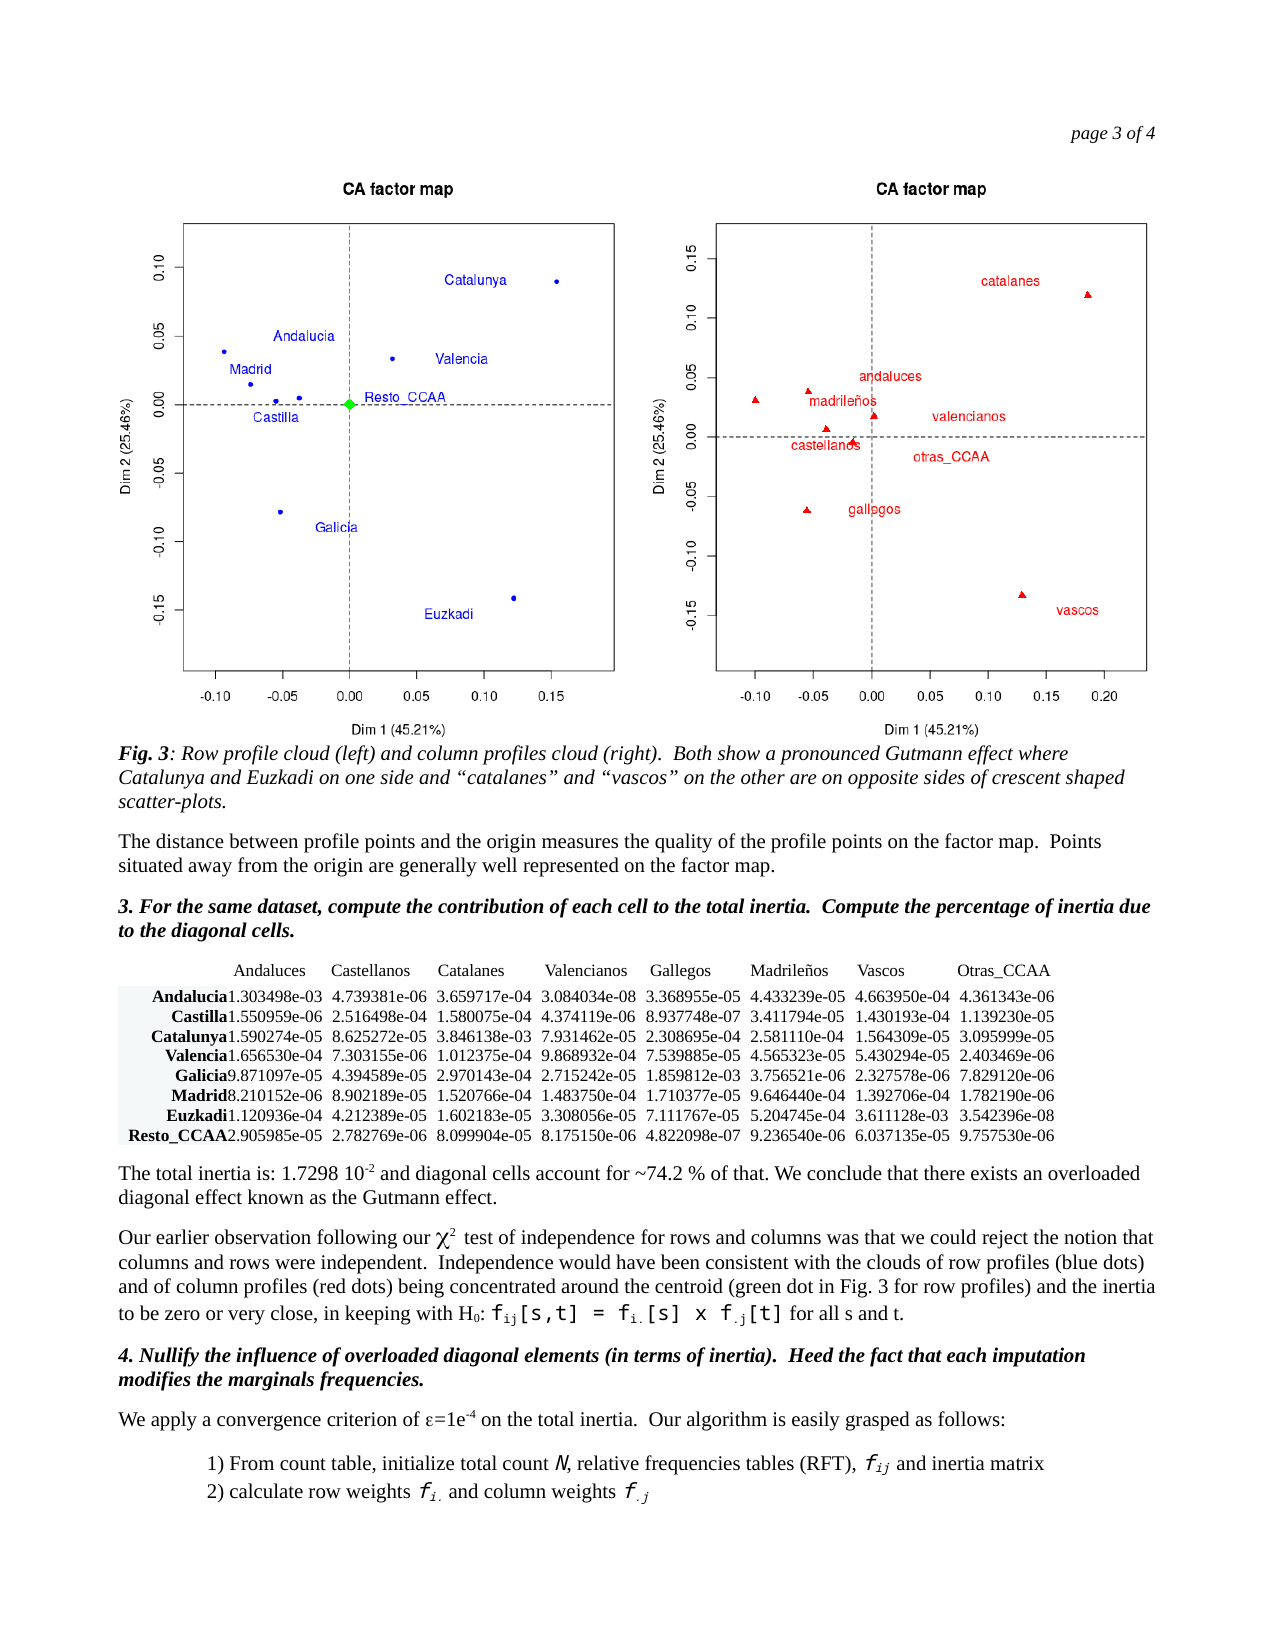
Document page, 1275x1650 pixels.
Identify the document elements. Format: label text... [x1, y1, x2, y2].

table_cell 4.565323e-05 [750, 1046, 855, 1066]
text Fig. 3: Row profile cloud (left) and column profiles cloud (right). Both show a pronounced Gutmann effect where Catalunya and Euzkadi on one side and “catalanes” and “vascos” on the other are on opposite sides of crescent shaped scatter-plots. [118, 741, 1157, 813]
table_cell 3.611128e-03 [855, 1105, 959, 1125]
table_header Otras_CCAA [957, 958, 1063, 982]
table_cell 7.111767e-05 [646, 1105, 750, 1125]
table_header Gallegos [650, 958, 750, 982]
table_cell 8.210152e-06 [227, 1085, 332, 1105]
table_cell Euzkadi [118, 1105, 227, 1125]
table_header 1.303498e-03 [227, 986, 332, 1006]
table_cell 2.970143e-04 [436, 1066, 541, 1085]
table_cell 7.539885e-05 [646, 1046, 750, 1066]
table_cell Madrid [118, 1085, 227, 1105]
table_cell 1.710377e-05 [646, 1085, 750, 1105]
table_cell 4.822098e-07 [646, 1125, 750, 1145]
table_header Catalanes [438, 958, 544, 982]
table_cell 2.327578e-06 [855, 1066, 959, 1085]
table_cell 3.756521e-06 [750, 1066, 855, 1085]
table_cell 7.303155e-06 [332, 1046, 436, 1066]
table_cell Valencia [118, 1046, 227, 1066]
table_header Andalucia [118, 986, 227, 1006]
table_header 4.433239e-05 [750, 986, 855, 1006]
table_cell 1.656530e-04 [227, 1046, 332, 1066]
table_cell Galicia [118, 1066, 227, 1085]
table_cell 4.212389e-05 [332, 1105, 436, 1125]
table_cell 1.580075e-04 [436, 1006, 541, 1026]
table_cell 2.715242e-05 [541, 1066, 646, 1085]
table_cell 1.602183e-05 [436, 1105, 541, 1125]
table_cell 3.846138e-03 [436, 1026, 541, 1046]
table_cell 3.095999e-05 [959, 1026, 1065, 1046]
text 3. For the same dataset, compute the contribution of each cell to the total inertia. Compute the percentage of inertia due to the diagonal cells. [118, 894, 1157, 942]
text We apply a convergence criterion of ε=1e-4 on the total inertia. Our algorithm is easily grasped as follows: [118, 1407, 1157, 1431]
table_cell 3.542396e-08 [959, 1105, 1065, 1125]
picture [118, 177, 1157, 741]
table_header 4.739381e-06 [332, 986, 436, 1006]
table_cell 7.829120e-06 [959, 1066, 1065, 1085]
table_cell 2.308695e-04 [646, 1026, 750, 1046]
table_cell 8.175150e-06 [541, 1125, 646, 1145]
table_cell 1.392706e-04 [855, 1085, 959, 1105]
table_cell 1.550959e-06 [227, 1006, 332, 1026]
table_cell 9.236540e-06 [750, 1125, 855, 1145]
table_cell 9.871097e-05 [227, 1066, 332, 1085]
table_cell 4.394589e-05 [332, 1066, 436, 1085]
table_cell 7.931462e-05 [541, 1026, 646, 1046]
table_cell 2.516498e-04 [332, 1006, 436, 1026]
table_header 4.663950e-04 [855, 986, 959, 1006]
table_header 3.659717e-04 [436, 986, 541, 1006]
table_header 3.368955e-05 [646, 986, 750, 1006]
table_cell 1.859812e-03 [646, 1066, 750, 1085]
table_cell 8.937748e-07 [646, 1006, 750, 1026]
table_cell Resto_CCAA [118, 1125, 227, 1145]
table_cell 1.564309e-05 [855, 1026, 959, 1046]
table_cell 1.430193e-04 [855, 1006, 959, 1026]
text Our earlier observation following our χ2 test of independence for rows and columns was that we could reject the notion that columns and rows were independent. Independence would have been consistent with the clouds of row profiles (blue dots) and of column profiles (red dots) being concentrated around the centroid (green dot in Fig. 3 for row profiles) and the inertia to be zero or very close, in keeping with H0: fij[s,t] = fi.[s] x f.j[t] for all s and t. [118, 1225, 1157, 1327]
table_header Castellanos [331, 958, 438, 982]
table_cell 2.905985e-05 [227, 1125, 332, 1145]
text The total inertia is: 1.7298 10-2 and diagonal cells account for ~74.2 % of that. We conclude that there exists an overloaded diagonal effect known as the Gutmann effect. [118, 1161, 1157, 1209]
table_cell 4.374119e-06 [541, 1006, 646, 1026]
table_cell 9.646440e-04 [750, 1085, 855, 1105]
table_header 4.361343e-06 [959, 986, 1065, 1006]
table_cell 1.483750e-04 [541, 1085, 646, 1105]
table_cell 5.204745e-04 [750, 1105, 855, 1125]
table_cell 1.120936e-04 [227, 1105, 332, 1125]
table_cell 5.430294e-05 [855, 1046, 959, 1066]
table_cell Catalunya [118, 1026, 227, 1046]
table_header 3.084034e-08 [541, 986, 646, 1006]
table_cell 8.902189e-05 [332, 1085, 436, 1105]
table_cell Castilla [118, 1006, 227, 1026]
table_cell 1.590274e-05 [227, 1026, 332, 1046]
table_cell 2.782769e-06 [332, 1125, 436, 1145]
table_cell 1.012375e-04 [436, 1046, 541, 1066]
text The distance between profile points and the origin measures the quality of the profile points on the factor map. Points situated away from the origin are generally well represented on the factor map. [118, 829, 1157, 877]
table_header Vascos [857, 958, 957, 982]
table_cell 6.037135e-05 [855, 1125, 959, 1145]
table_cell 8.625272e-05 [332, 1026, 436, 1046]
table_cell 1.520766e-04 [436, 1085, 541, 1105]
table_cell 3.308056e-05 [541, 1105, 646, 1125]
table_header Andaluces [233, 958, 331, 982]
text 1) From count table, initialize total count N, relative frequencies tables (RFT), fij and inertia matrix 2) calculate row weights fi. and column weights f.j [118, 1448, 1157, 1504]
table_cell 9.868932e-04 [541, 1046, 646, 1066]
table_cell 9.757530e-06 [959, 1125, 1065, 1145]
table_cell 2.403469e-06 [959, 1046, 1065, 1066]
table_cell 2.581110e-04 [750, 1026, 855, 1046]
text 4. Nullify the influence of overloaded diagonal elements (in terms of inertia). Heed the fact that each imputation modifies the marginals frequencies. [118, 1343, 1157, 1391]
table_cell 1.782190e-06 [959, 1085, 1065, 1105]
table_cell 8.099904e-05 [436, 1125, 541, 1145]
table_header Valencianos [544, 958, 650, 982]
table_cell 1.139230e-05 [959, 1006, 1065, 1026]
table_header Madrileños [750, 958, 857, 982]
table_cell 3.411794e-05 [750, 1006, 855, 1026]
